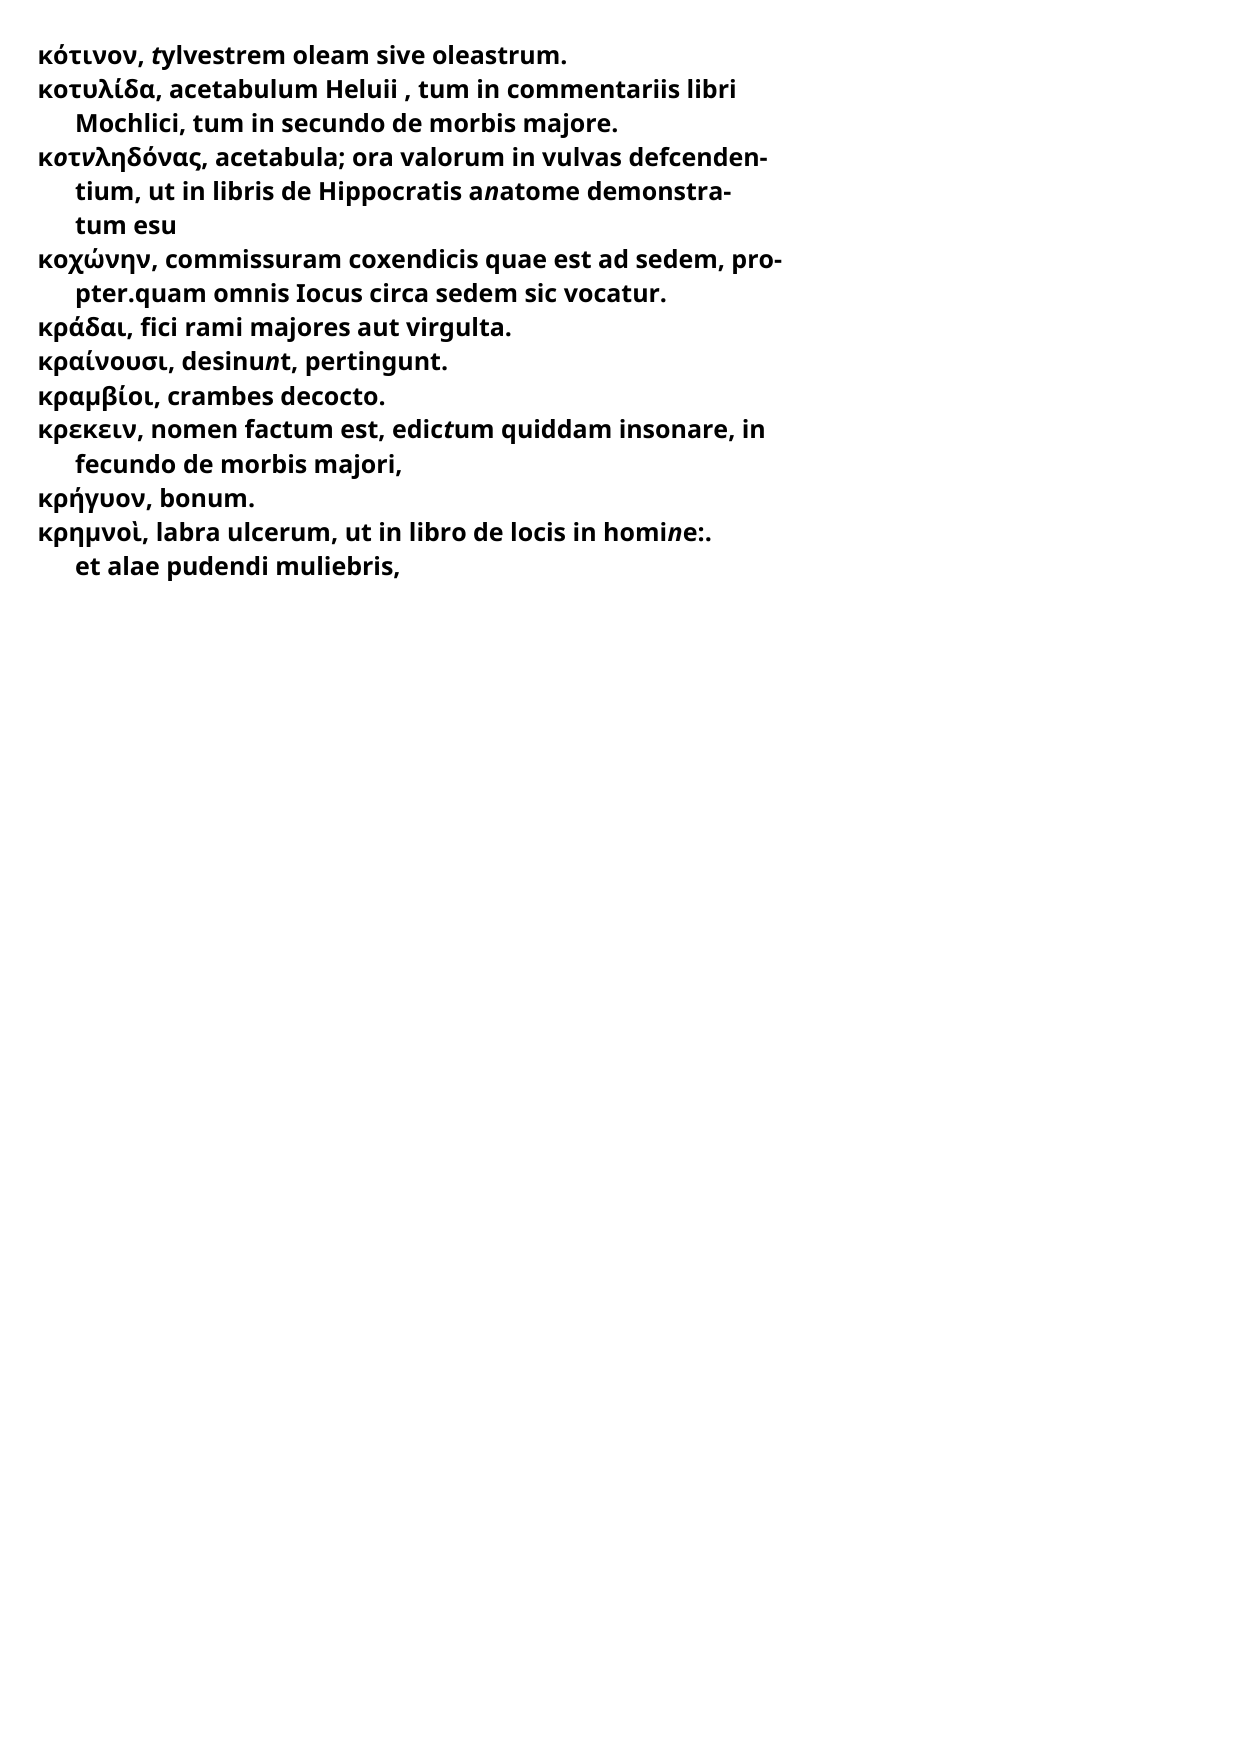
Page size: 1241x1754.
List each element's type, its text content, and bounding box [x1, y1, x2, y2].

text κρεκειν, nomen factum est, edictum quiddam insonare, in fecundo de morbis majori, [37, 412, 1203, 480]
text κραίνουσι, desinunt, pertingunt. [37, 344, 1203, 378]
text κράδαι, fici rami majores aut virgulta. [37, 310, 1203, 344]
text κότινον, tylvestrem oleam sive oleastrum. [37, 37, 1203, 72]
text κοτνληδόνας, acetabula; ora valorum in vulvas defcenden- tium, ut in libris de Hippocratis anatome demonstra- tum esu [37, 140, 1203, 242]
text κοχώνην, commissuram coxendicis quae est ad sedem, pro- pter.quam omnis Iocus circa sedem sic vocatur. [37, 242, 1203, 310]
text κρημνοὶ, labra ulcerum, ut in libro de locis in homine:. et alae pudendi muliebris, [37, 514, 1203, 582]
text κρήγυον, bonum. [37, 480, 1203, 514]
text κοτυλίδα, acetabulum Heluii , tum in commentariis libri Mochlici, tum in secundo de morbis majore. [37, 72, 1203, 140]
text κραμβίοι, crambes decocto. [37, 378, 1203, 412]
